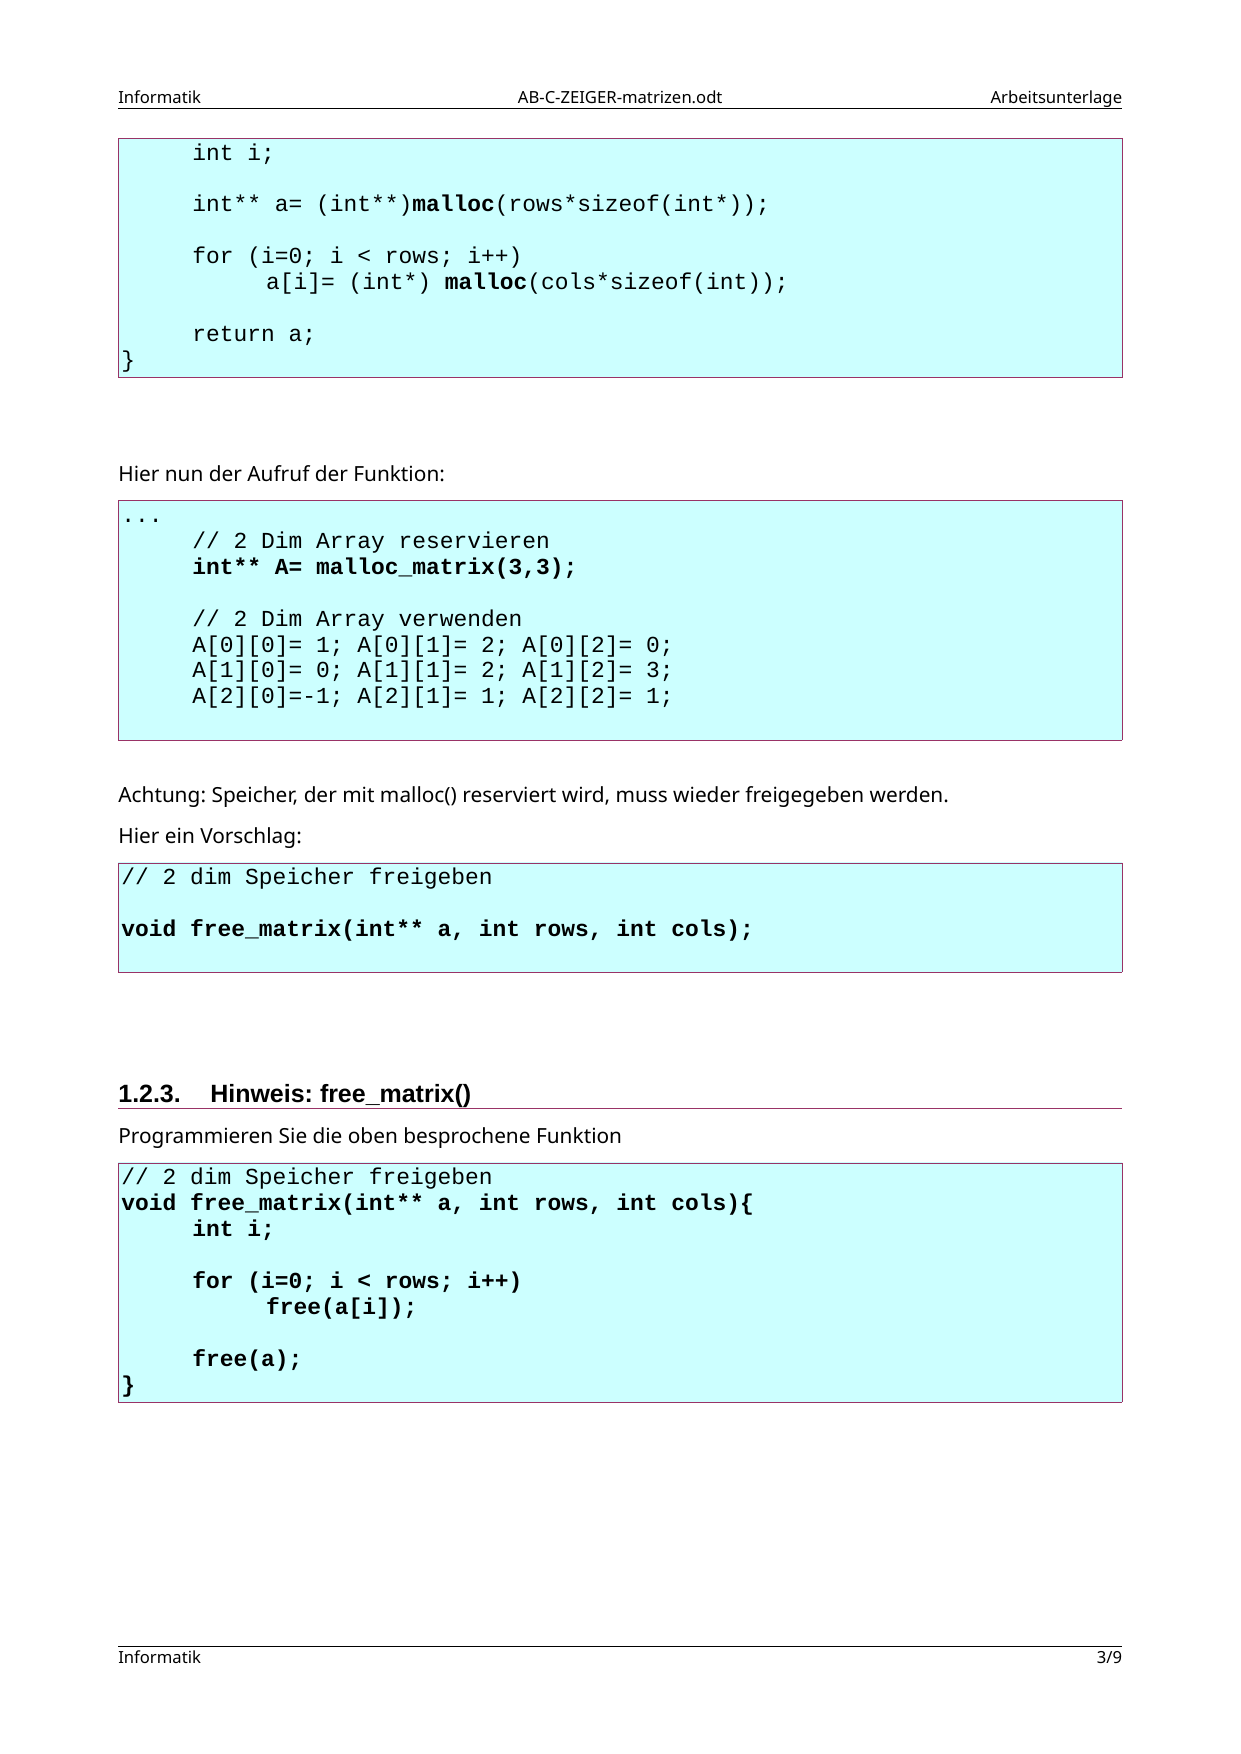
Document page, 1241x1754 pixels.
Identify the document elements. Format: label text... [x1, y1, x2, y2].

text for (i=0; i < rows; i++) [119, 1266, 1122, 1292]
text A[0][0]= 1; A[0][1]= 2; A[0][2]= 0; [119, 630, 1122, 656]
subtitle Hinweis: free_matrix() [118, 1079, 1122, 1108]
text int** A= malloc_matrix(3,3); [119, 552, 1122, 578]
text A[2][0]=-1; A[2][1]= 1; A[2][2]= 1; [119, 682, 1122, 708]
text return a; [119, 319, 1122, 345]
text int i; [119, 139, 1122, 164]
text Hier ein Vorschlag: [118, 822, 1122, 850]
text int i; [119, 1214, 1122, 1240]
text // 2 Dim Array reservieren [119, 526, 1122, 552]
text Achtung: Speicher, der mit malloc() reserviert wird, muss wieder freigegeben werden. [118, 781, 1122, 809]
text free(a); [119, 1344, 1122, 1370]
text Hier nun der Aufruf der Funktion: [118, 459, 1122, 488]
text free(a[i]); [119, 1292, 1122, 1318]
text a[i]= (int*) malloc(cols*sizeof(int)); [119, 268, 1122, 293]
text // 2 dim Speicher freigeben [119, 1164, 1122, 1188]
text } [119, 1370, 1122, 1402]
text } [119, 345, 1122, 377]
text for (i=0; i < rows; i++) [119, 242, 1122, 268]
text // 2 Dim Array verwenden [119, 604, 1122, 630]
text int** a= (int**)malloc(rows*sizeof(int*)); [119, 190, 1122, 216]
text A[1][0]= 0; A[1][1]= 2; A[1][2]= 3; [119, 656, 1122, 682]
text ... [119, 501, 1122, 526]
text void free_matrix(int** a, int rows, int cols); [119, 914, 1122, 940]
text // 2 dim Speicher freigeben [119, 864, 1122, 888]
text void free_matrix(int** a, int rows, int cols){ [119, 1188, 1122, 1214]
text Programmieren Sie die oben besprochene Funktion [118, 1121, 1122, 1150]
